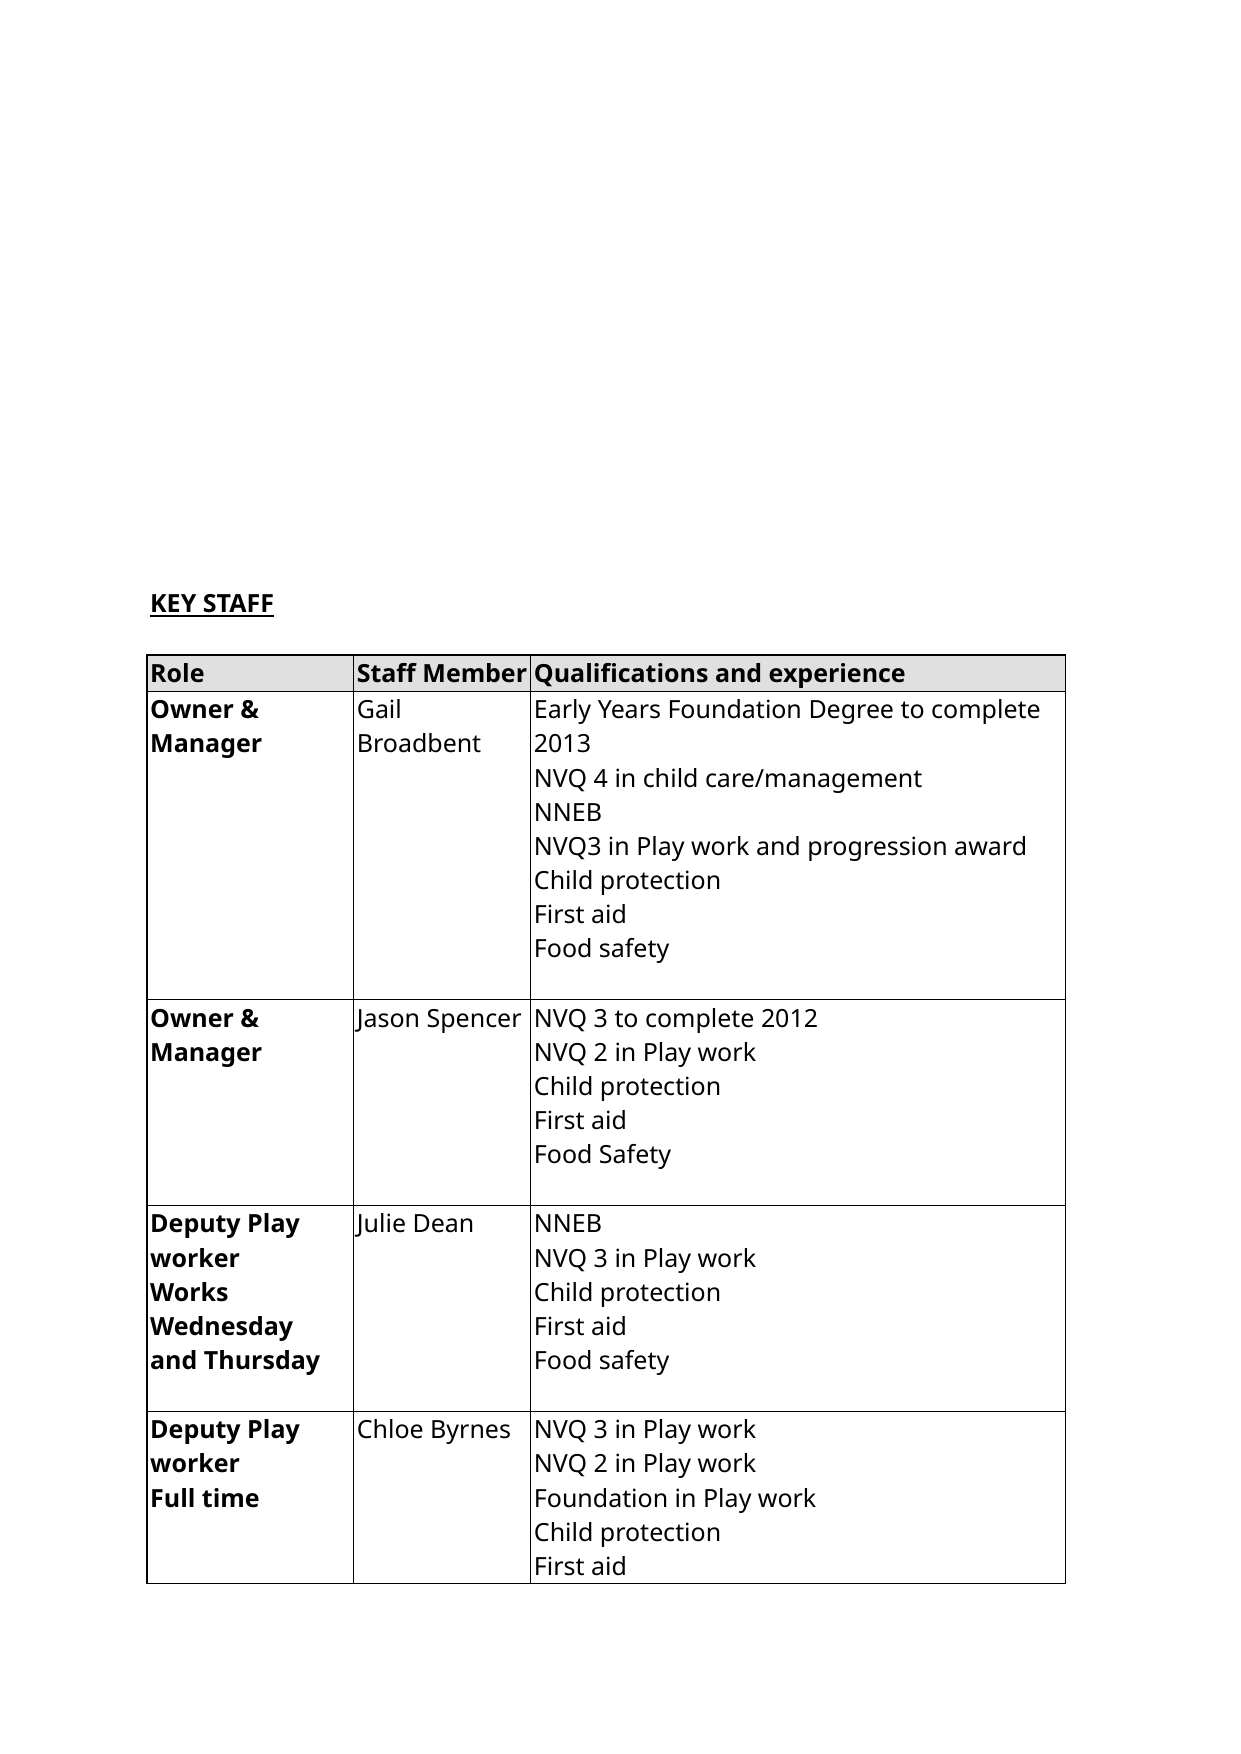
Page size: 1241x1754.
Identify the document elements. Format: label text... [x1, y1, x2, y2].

table_header Qualifications and experience [531, 656, 1065, 691]
table_cell Chloe Byrnes [354, 1412, 530, 1582]
table_cell NNEB NVQ 3 in Play work Child protection First aid Food safety [531, 1206, 1065, 1411]
table_cell Owner & Manager [148, 1000, 353, 1204]
table_cell NVQ 3 in Play work NVQ 2 in Play work Foundation in Play work Child protection First aid [531, 1412, 1065, 1582]
table_cell Deputy Play worker Full time [148, 1412, 353, 1582]
table_cell Owner & Manager [148, 692, 353, 999]
table_cell Jason Spencer [354, 1000, 530, 1204]
table_header Role [148, 656, 353, 691]
table_cell Deputy Play worker Works Wednesday and Thursday [148, 1206, 353, 1411]
table_cell Julie Dean [354, 1206, 530, 1411]
table_header Staff Member [354, 656, 530, 691]
table_cell Early Years Foundation Degree to complete 2013 NVQ 4 in child care/management NNEB NVQ3 in Play work and progression award Child protection First aid Food safety [531, 692, 1065, 999]
text KEY STAFF [150, 586, 1090, 620]
table_cell Gail Broadbent [354, 692, 530, 999]
table_cell NVQ 3 to complete 2012 NVQ 2 in Play work Child protection First aid Food Safety [531, 1000, 1065, 1204]
